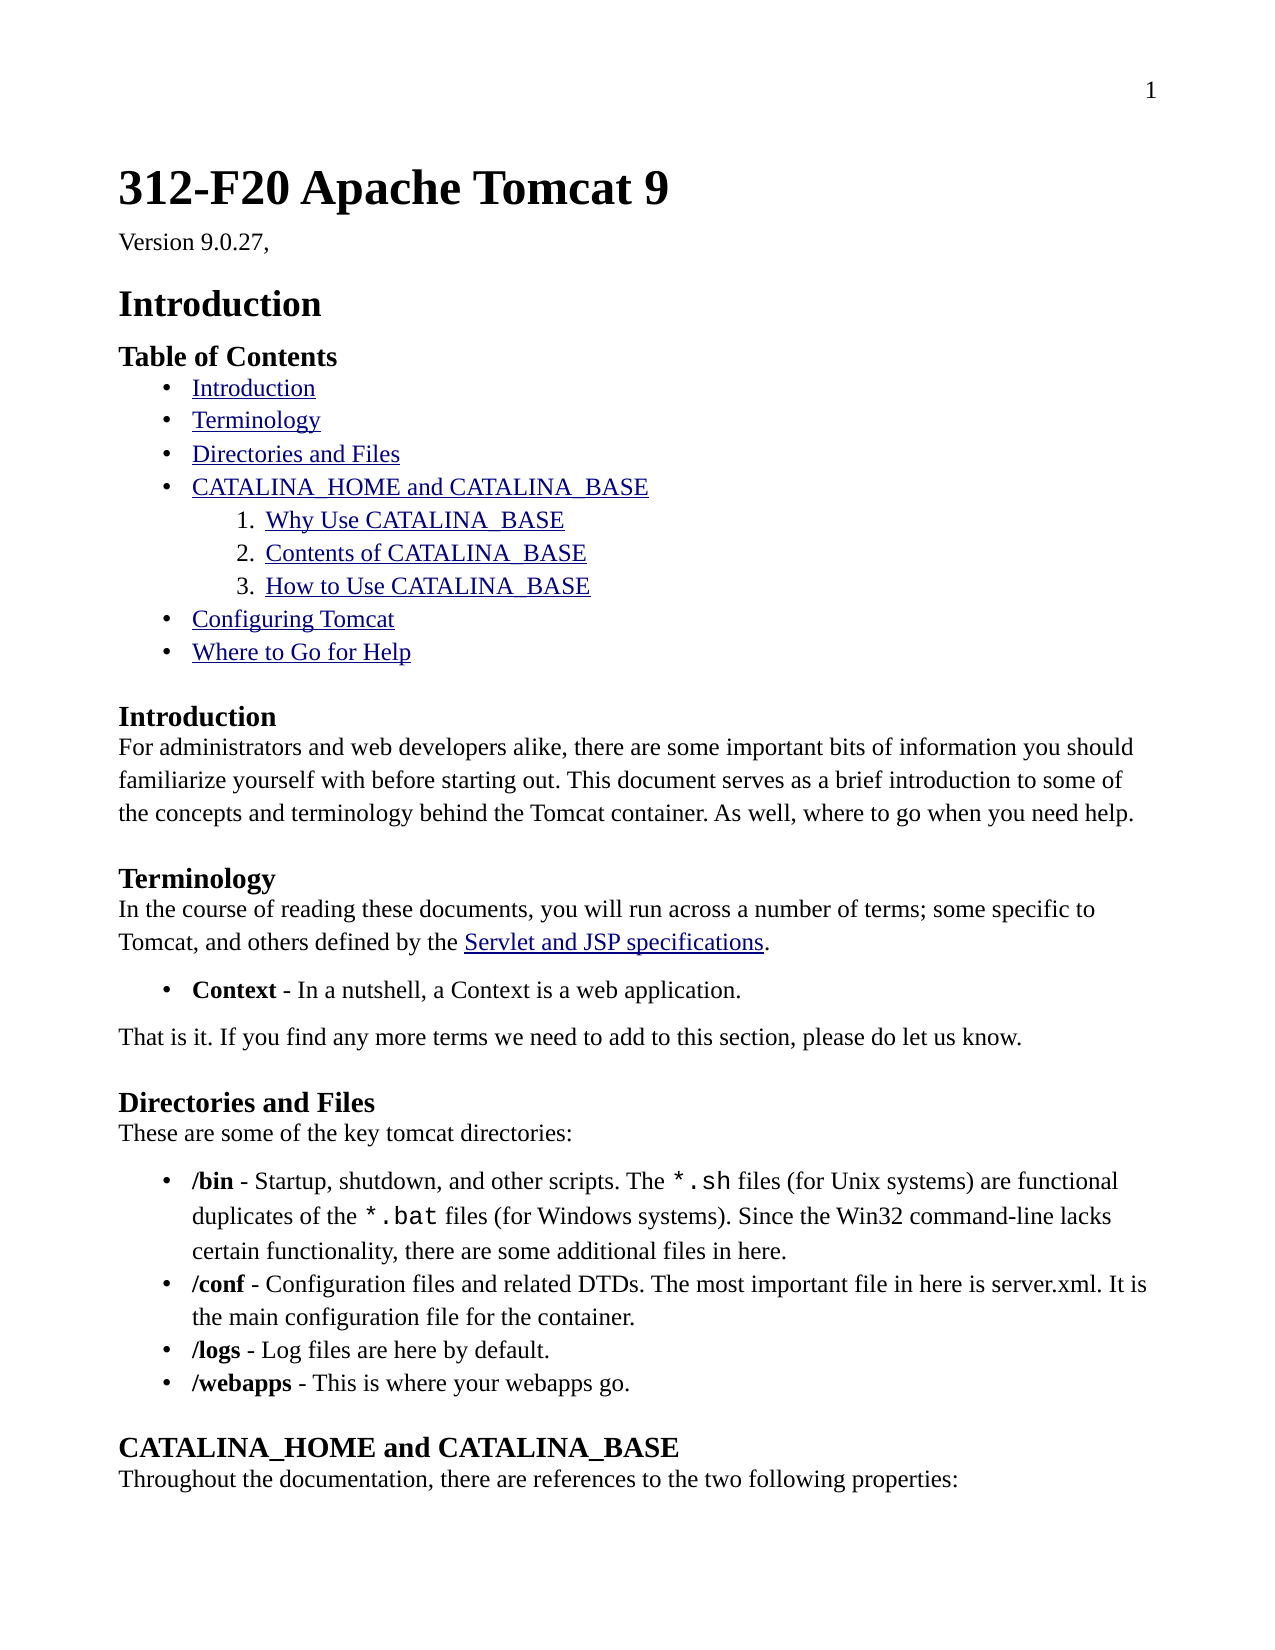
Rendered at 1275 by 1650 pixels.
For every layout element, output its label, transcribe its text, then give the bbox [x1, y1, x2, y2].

list Where to Go for Help [162, 637, 1157, 666]
list CATALINA_HOME and CATALINA_BASE [162, 472, 1157, 500]
text That is it. If you find any more terms we need to add to this section, please do let us know. [118, 1022, 1157, 1051]
subtitle CATALINA_HOME and CATALINA_BASE [118, 1430, 1157, 1464]
text Version 9.0.27, [118, 227, 1157, 256]
subtitle 312-F20 Apache Tomcat 9 [118, 157, 1157, 215]
list Why Use CATALINA_BASE [236, 505, 1157, 533]
subtitle Introduction [118, 699, 1157, 732]
subtitle Directories and Files [118, 1085, 1157, 1118]
list /bin - Startup, shutdown, and other scripts. The *.sh files (for Unix systems) are functional duplicates of the *.bat files (for Windows systems). Since the Win32 command-line lacks certain functionality, there are some additional files in here. [162, 1166, 1157, 1265]
list /conf - Configuration files and related DTDs. The most important file in here is server.xml. It is the main configuration file for the container. [162, 1269, 1157, 1331]
list Directories and Files [162, 439, 1157, 467]
list Configuring Tomcat [162, 604, 1157, 632]
list Contents of CATALINA_BASE [236, 538, 1157, 566]
list /logs - Log files are here by default. [162, 1335, 1157, 1364]
text For administrators and web developers alike, there are some important bits of information you should familiarize yourself with before starting out. This document serves as a brief introduction to some of the concepts and terminology behind the Tomcat container. As well, where to go when you need help. [118, 732, 1157, 827]
list Context - In a nutshell, a Context is a web application. [162, 975, 1157, 1004]
text Throughout the documentation, there are references to the two following properties: [118, 1464, 1157, 1493]
text These are some of the key tomcat directories: [118, 1118, 1157, 1147]
list How to Use CATALINA_BASE [236, 571, 1157, 599]
list Introduction [162, 373, 1157, 401]
list Terminology [162, 406, 1157, 434]
text In the course of reading these documents, you will run across a number of terms; some specific to Tomcat, and others defined by the Servlet and JSP specifications. [118, 894, 1157, 956]
subtitle Introduction [118, 281, 1157, 324]
subtitle Terminology [118, 861, 1157, 894]
subtitle Table of Contents [118, 339, 1157, 373]
list /webapps - This is where your webapps go. [162, 1368, 1157, 1397]
